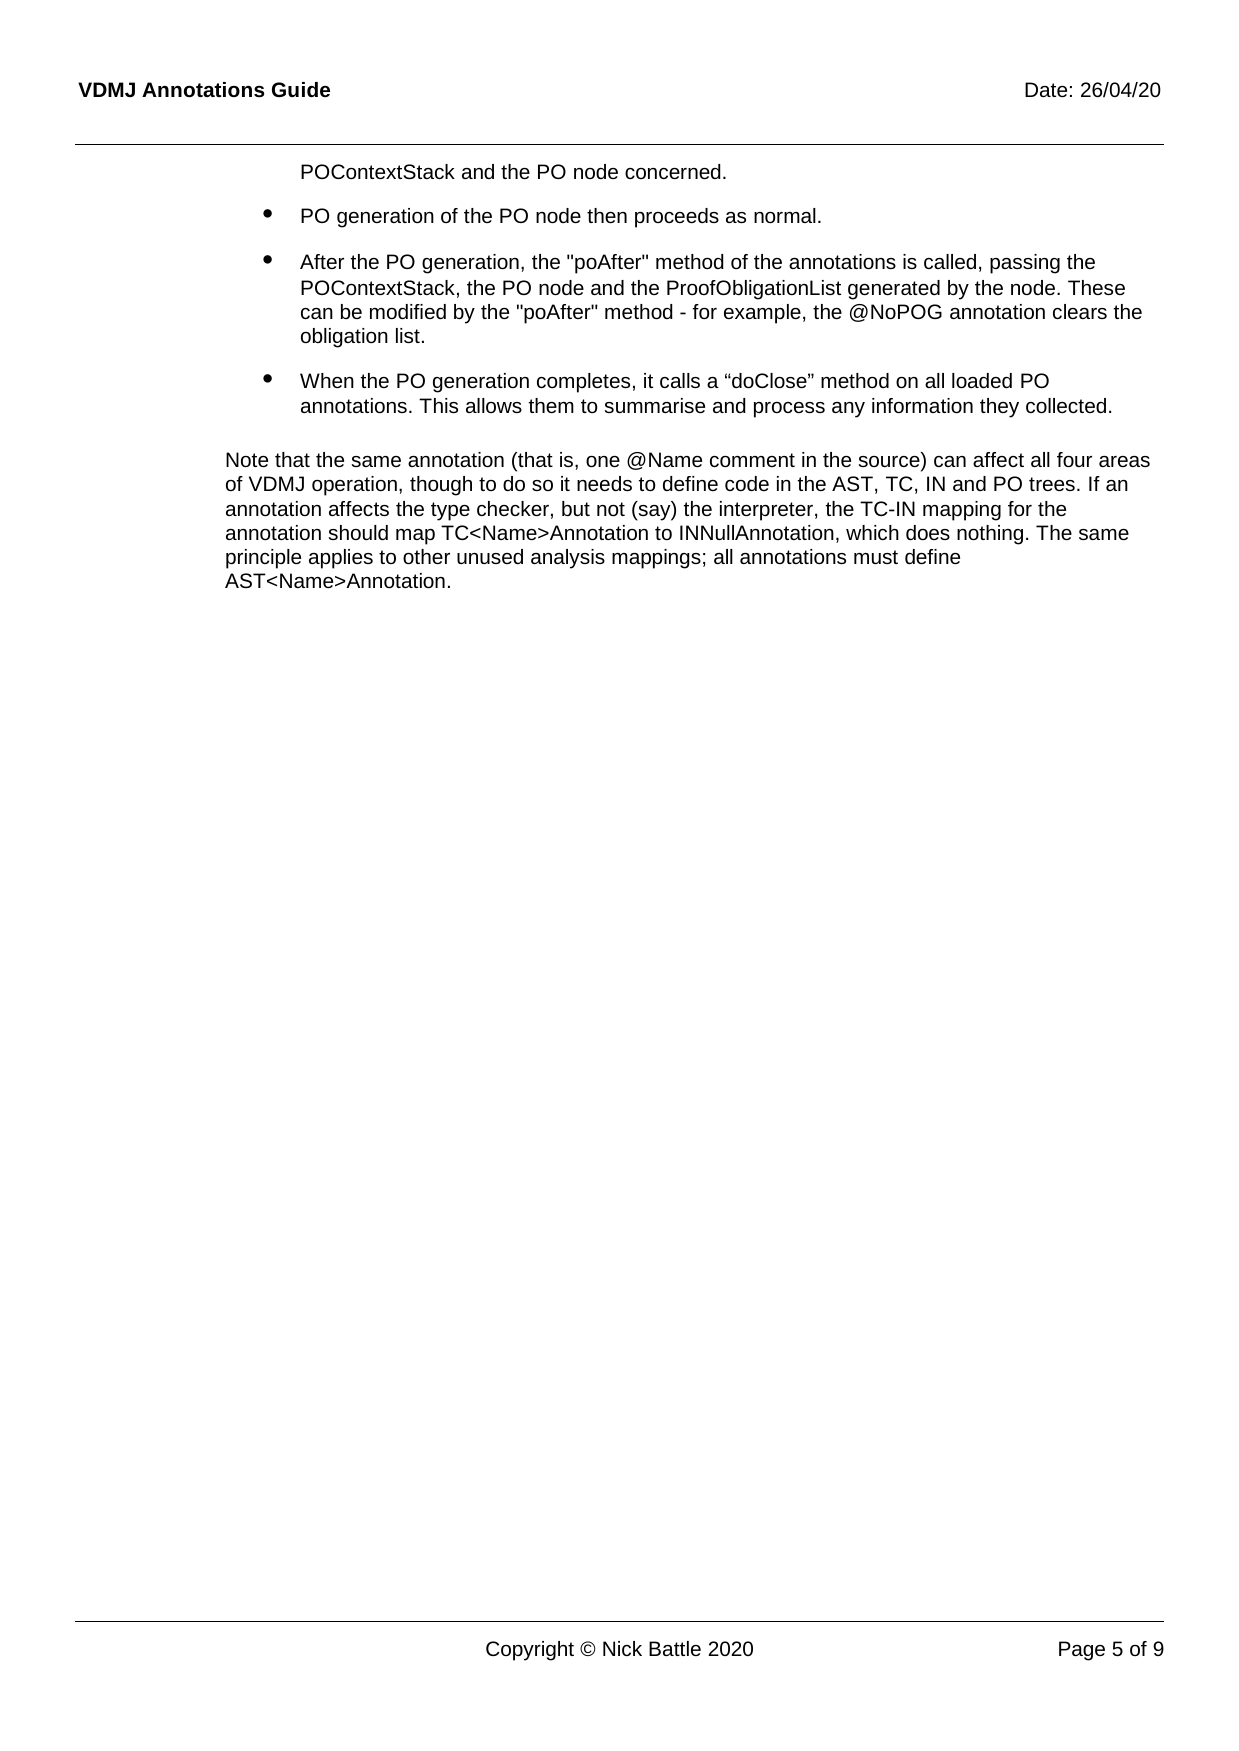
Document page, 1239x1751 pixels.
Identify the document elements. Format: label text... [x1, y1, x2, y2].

list POContextStack and the PO node concerned. [262, 160, 1164, 184]
list When the PO generation completes, it calls a “doClose” method on all loaded PO annotations. This allows them to summarise and process any information they collected. [262, 361, 1164, 418]
list After the PO generation, the "poAfter" method of the annotations is called, passing the POContextStack, the PO node and the ProofObligationList generated by the node. These can be modified by the "poAfter" method - for example, the @NoPOG annotation clears the obligation list. [262, 242, 1164, 348]
text Note that the same annotation (that is, one @Name comment in the source) can affect all four areas of VDMJ operation, though to do so it needs to define code in the AST, TC, IN and PO trees. If an annotation affects the type checker, but not (say) the interpreter, the TC-IN mapping for the annotation should map TC<Name>Annotation to INNullAnnotation, which does nothing. The same principle applies to other unused analysis mappings; all annotations must define AST<Name>Annotation. [225, 448, 1164, 593]
list PO generation of the PO node then proceeds as normal. [262, 196, 1164, 230]
